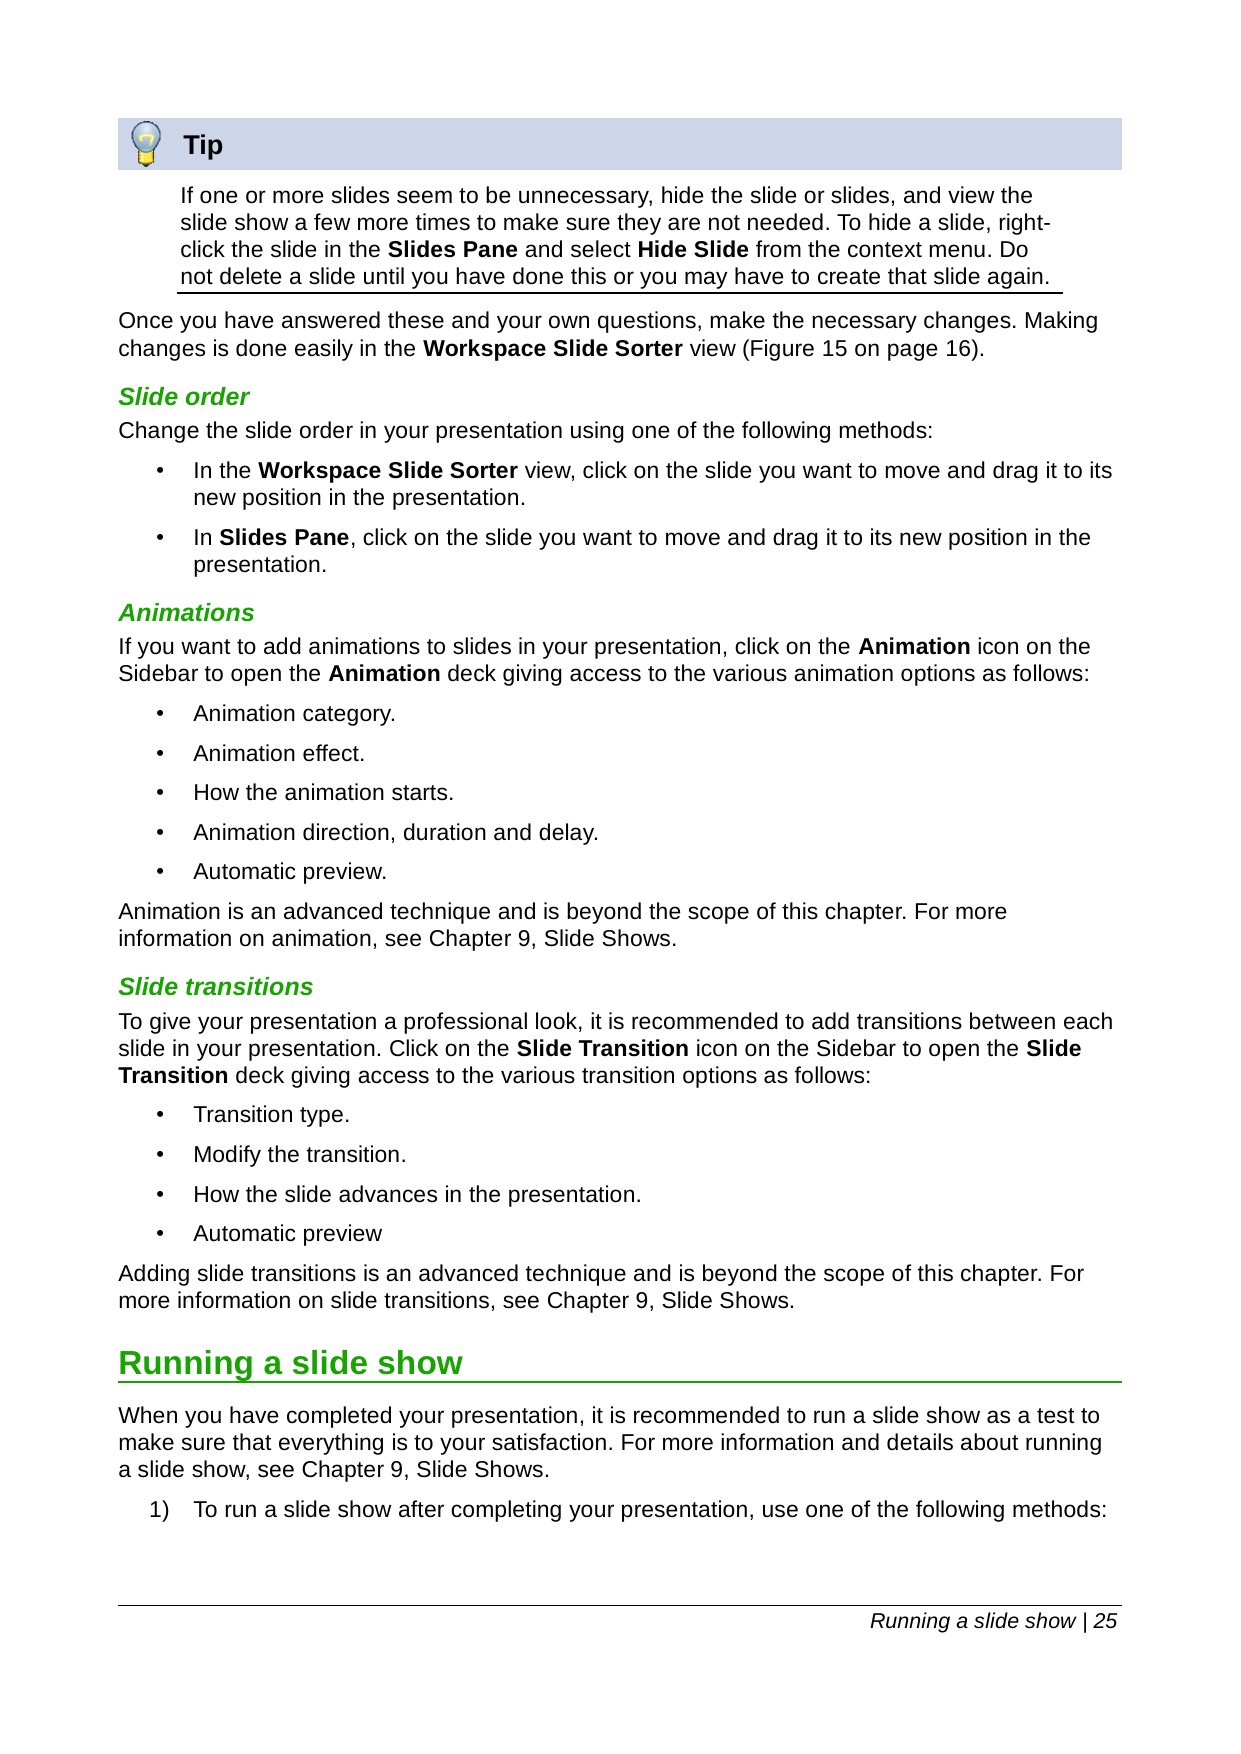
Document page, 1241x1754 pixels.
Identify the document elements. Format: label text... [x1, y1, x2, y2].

list In the Workspace Slide Sorter view, click on the slide you want to move and drag it to its new position in the presentation. [156, 456, 1122, 510]
text Animation is an advanced technique and is beyond the scope of this chapter. For more information on animation, see Chapter 9, Slide Shows. [118, 897, 1122, 951]
subtitle Slide transitions [118, 972, 1122, 1001]
list Automatic preview. [156, 858, 1122, 885]
list Automatic preview [156, 1219, 1122, 1247]
list Animation category. [156, 699, 1122, 726]
subtitle Running a slide show [118, 1343, 1122, 1381]
text If you want to add animations to slides in your presentation, click on the Animation icon on the Sidebar to open the Animation deck giving access to the various animation options as follows: [118, 633, 1122, 687]
text When you have completed your presentation, it is recommended to run a slide show as a test to make sure that everything is to your satisfaction. For more information and details about running a slide show, see Chapter 9, Slide Shows. [118, 1401, 1122, 1482]
text Change the slide order in your presentation using one of the following methods: [118, 417, 1122, 444]
subtitle Tip [118, 118, 1122, 170]
list Transition type. [156, 1101, 1122, 1128]
list In Slides Pane, click on the slide you want to move and drag it to its new position in the presentation. [156, 523, 1122, 577]
text Once you have answered these and your own questions, make the necessary changes. Making changes is done easily in the Workspace Slide Sorter view (Figure 15 on page 15). [118, 307, 1122, 361]
list Modify the transition. [156, 1140, 1122, 1167]
list Animation effect. [156, 739, 1122, 766]
subtitle Animations [118, 598, 1122, 627]
list How the slide advances in the presentation. [156, 1180, 1122, 1207]
list To run a slide show after completing your presentation, use one of the following methods: [169, 1495, 1122, 1522]
list How the animation starts. [156, 778, 1122, 806]
subtitle Slide order [118, 382, 1122, 411]
picture [119, 119, 170, 170]
text To give your presentation a professional look, it is recommended to add transitions between each slide in your presentation. Click on the Slide Transition icon on the Sidebar to open the Slide Transition deck giving access to the various transition options as follows: [118, 1007, 1122, 1088]
list Animation direction, duration and delay. [156, 818, 1122, 845]
text If one or more slides seem to be unnecessary, hide the slide or slides, and view the slide show a few more times to make sure they are not needed. To hide a slide, right-click the slide in the Slides Pane and select Hide Slide from the context menu. Do not delete a slide until you have done this or you may have to create that slide again. [177, 178, 1063, 292]
text Adding slide transitions is an advanced technique and is beyond the scope of this chapter. For more information on slide transitions, see Chapter 9, Slide Shows. [118, 1259, 1122, 1313]
